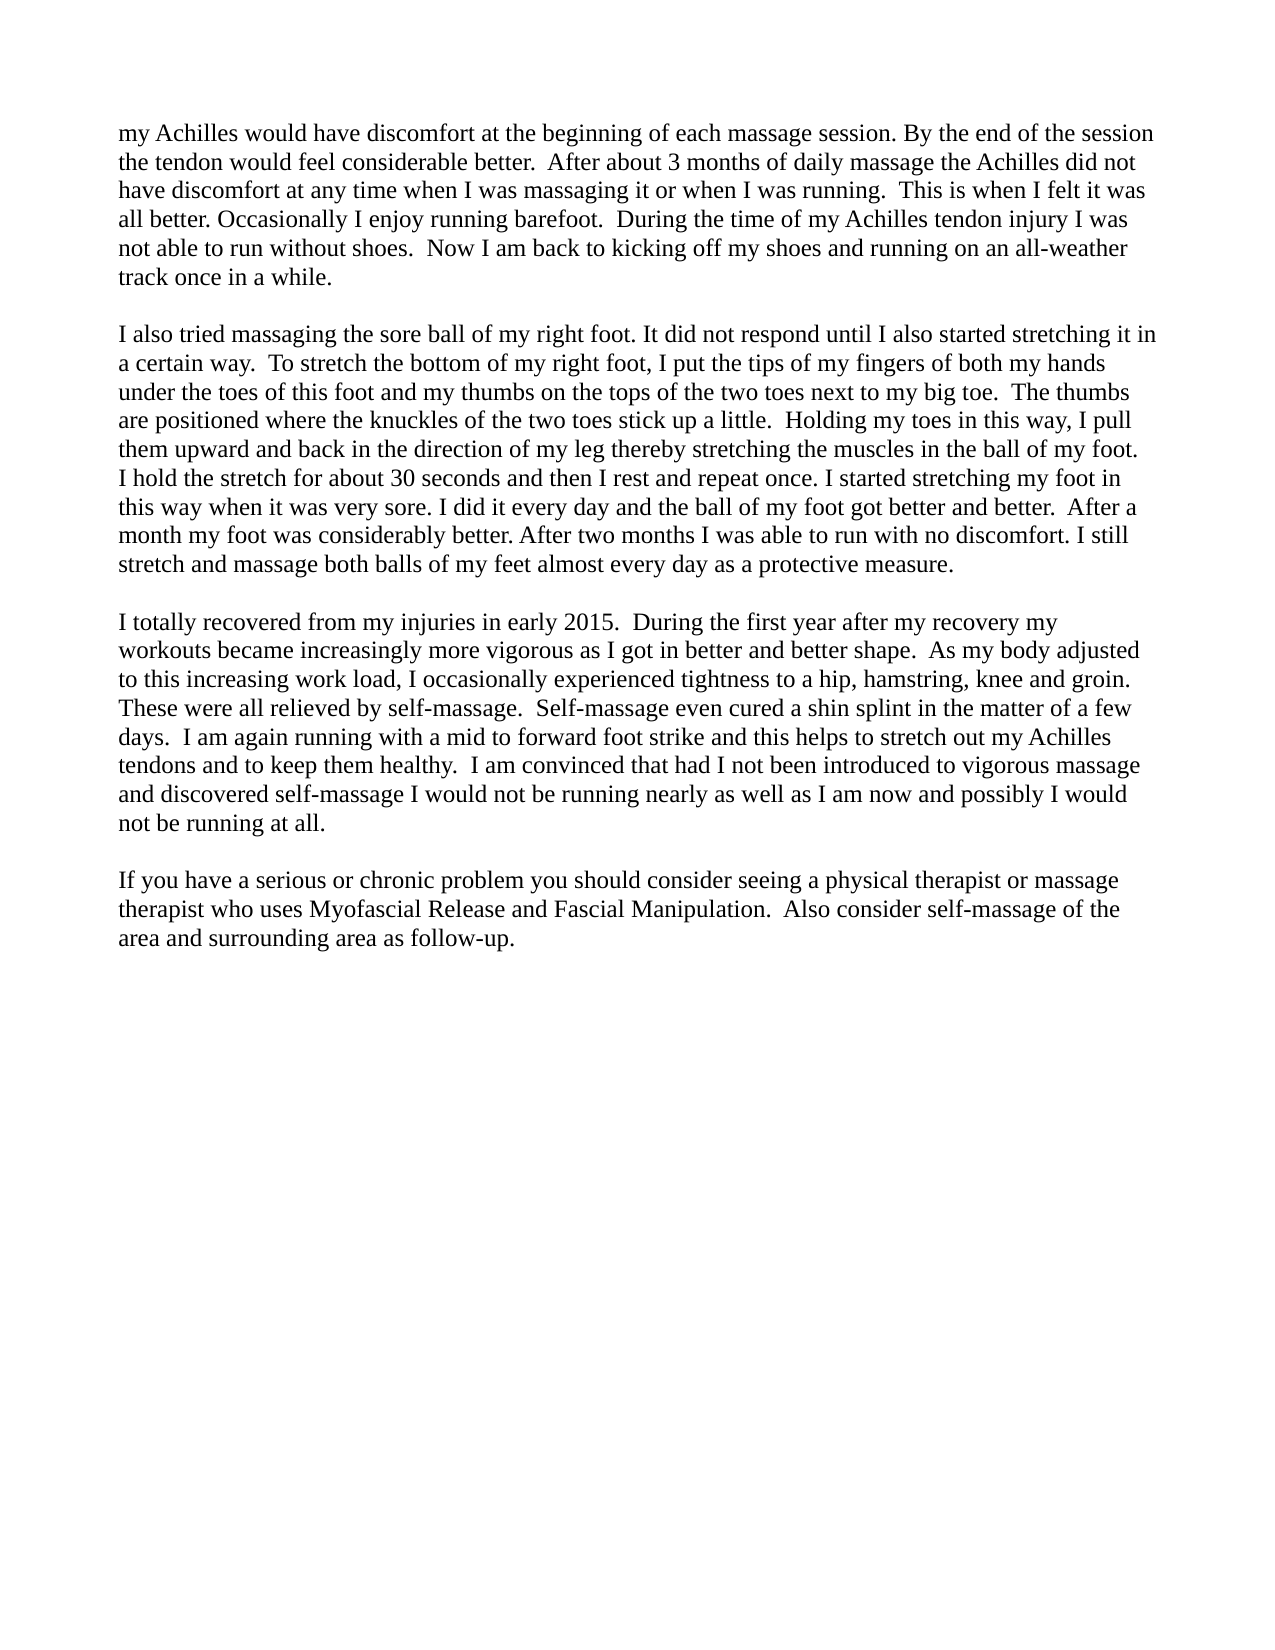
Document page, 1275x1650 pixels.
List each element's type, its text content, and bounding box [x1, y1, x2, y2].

text I totally recovered from my injuries in early 2015. During the first year after my recovery my workouts became increasingly more vigorous as I got in better and better shape. As my body adjusted to this increasing work load, I occasionally experienced tightness to a hip, hamstring, knee and groin. These were all relieved by self-massage. Self-massage even cured a shin splint in the matter of a few days. I am again running with a mid to forward foot strike and this helps to stretch out my Achilles tendons and to keep them healthy. I am convinced that had I not been introduced to vigorous massage and discovered self-massage I would not be running nearly as well as I am now and possibly I would not be running at all. [118, 607, 1157, 837]
text my Achilles would have discomfort at the beginning of each massage session. By the end of the session the tendon would feel considerable better. After about 3 months of daily massage the Achilles did not have discomfort at any time when I was massaging it or when I was running. This is when I felt it was all better. Occasionally I enjoy running barefoot. During the time of my Achilles tendon injury I was not able to run without shoes. Now I am back to kicking off my shoes and running on an all-weather track once in a while. [118, 118, 1157, 291]
text I also tried massaging the sore ball of my right foot. It did not respond until I also started stretching it in a certain way. To stretch the bottom of my right foot, I put the tips of my fingers of both my hands under the toes of this foot and my thumbs on the tops of the two toes next to my big toe. The thumbs are positioned where the knuckles of the two toes stick up a little. Holding my toes in this way, I pull them upward and back in the direction of my leg thereby stretching the muscles in the ball of my foot. I hold the stretch for about 30 seconds and then I rest and repeat once. I started stretching my foot in this way when it was very sore. I did it every day and the ball of my foot got better and better. After a month my foot was considerably better. After two months I was able to run with no discomfort. I still stretch and massage both balls of my feet almost every day as a protective measure. [118, 319, 1157, 578]
text If you have a serious or chronic problem you should consider seeing a physical therapist or massage therapist who uses Myofascial Release and Fascial Manipulation. Also consider self-massage of the area and surrounding area as follow-up. [118, 866, 1157, 952]
